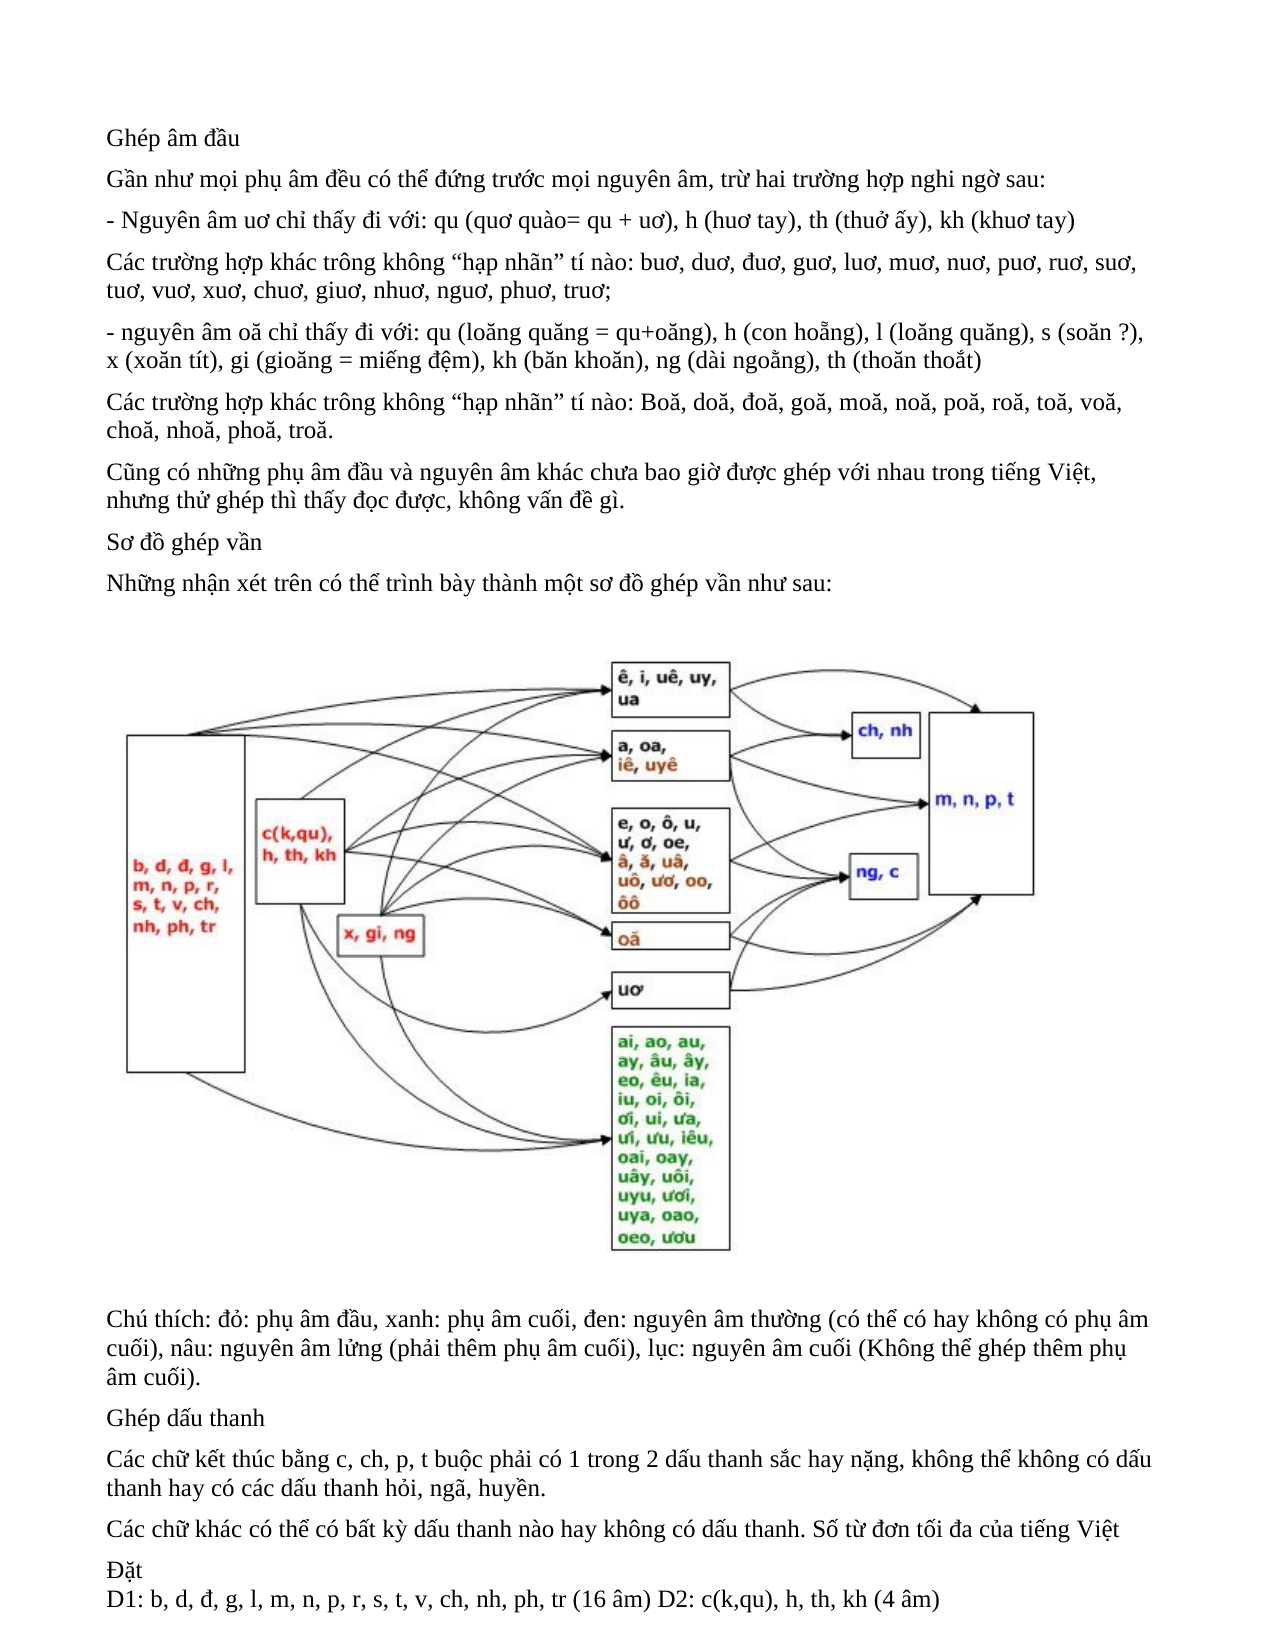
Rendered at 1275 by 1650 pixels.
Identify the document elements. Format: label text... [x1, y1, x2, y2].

text Các chữ khác có thể có bất kỳ dấu thanh nào hay không có dấu thanh. Số từ đơn tối đa của tiếng Việt [106, 1514, 1160, 1543]
text Cũng có những phụ âm đầu và nguyên âm khác chưa bao giờ được ghép với nhau trong tiếng Việt, nhưng thử ghép thì thấy đọc được, không vấn đề gì. [106, 457, 1160, 514]
text Ghép dấu thanh [106, 1403, 1160, 1432]
text Các trường hợp khác trông không “hạp nhãn” tí nào: Boă, doă, đoă, goă, moă, noă, poă, roă, toă, voă, choă, nhoă, phoă, troă. [106, 387, 1160, 444]
text Chú thích: đỏ: phụ âm đầu, xanh: phụ âm cuối, đen: nguyên âm thường (có thể có hay không có phụ âm cuối), nâu: nguyên âm lửng (phải thêm phụ âm cuối), lục: nguyên âm cuối (Không thể ghép thêm phụ âm cuối). [106, 1304, 1160, 1390]
text Những nhận xét trên có thể trình bày thành một sơ đồ ghép vần như sau: [106, 568, 1160, 597]
text Đặt [106, 1556, 1160, 1584]
text - Nguyên âm uơ chỉ thấy đi với: qu (quơ quào= qu + uơ), h (huơ tay), th (thuở ấy), kh (khuơ tay) [106, 205, 1160, 234]
picture [122, 659, 1039, 1254]
text - nguyên âm oă chỉ thấy đi với: qu (loăng quăng = qu+oăng), h (con hoẵng), l (loăng quăng), s (soăn ?), x (xoăn tít), gi (gioăng = miếng đệm), kh (băn khoăn), ng (dài ngoằng), th (thoăn thoắt) [106, 317, 1160, 374]
text Các trường hợp khác trông không “hạp nhãn” tí nào: buơ, duơ, đuơ, guơ, luơ, muơ, nuơ, puơ, ruơ, suơ, tuơ, vuơ, xuơ, chuơ, giuơ, nhuơ, nguơ, phuơ, truơ; [106, 247, 1160, 304]
text Ghép âm đầu [106, 123, 1160, 152]
text Gần như mọi phụ âm đều có thể đứng trước mọi nguyên âm, trừ hai trường hợp nghi ngờ sau: [106, 164, 1160, 193]
text Các chữ kết thúc bằng c, ch, p, t buộc phải có 1 trong 2 dấu thanh sắc hay nặng, không thể không có dấu thanh hay có các dấu thanh hỏi, ngã, huyền. [106, 1444, 1160, 1502]
text Sơ đồ ghép vần [106, 527, 1160, 555]
text D1: b, d, đ, g, l, m, n, p, r, s, t, v, ch, nh, ph, tr (16 âm) D2: c(k,qu), h, th, kh (4 âm) [106, 1584, 1160, 1613]
